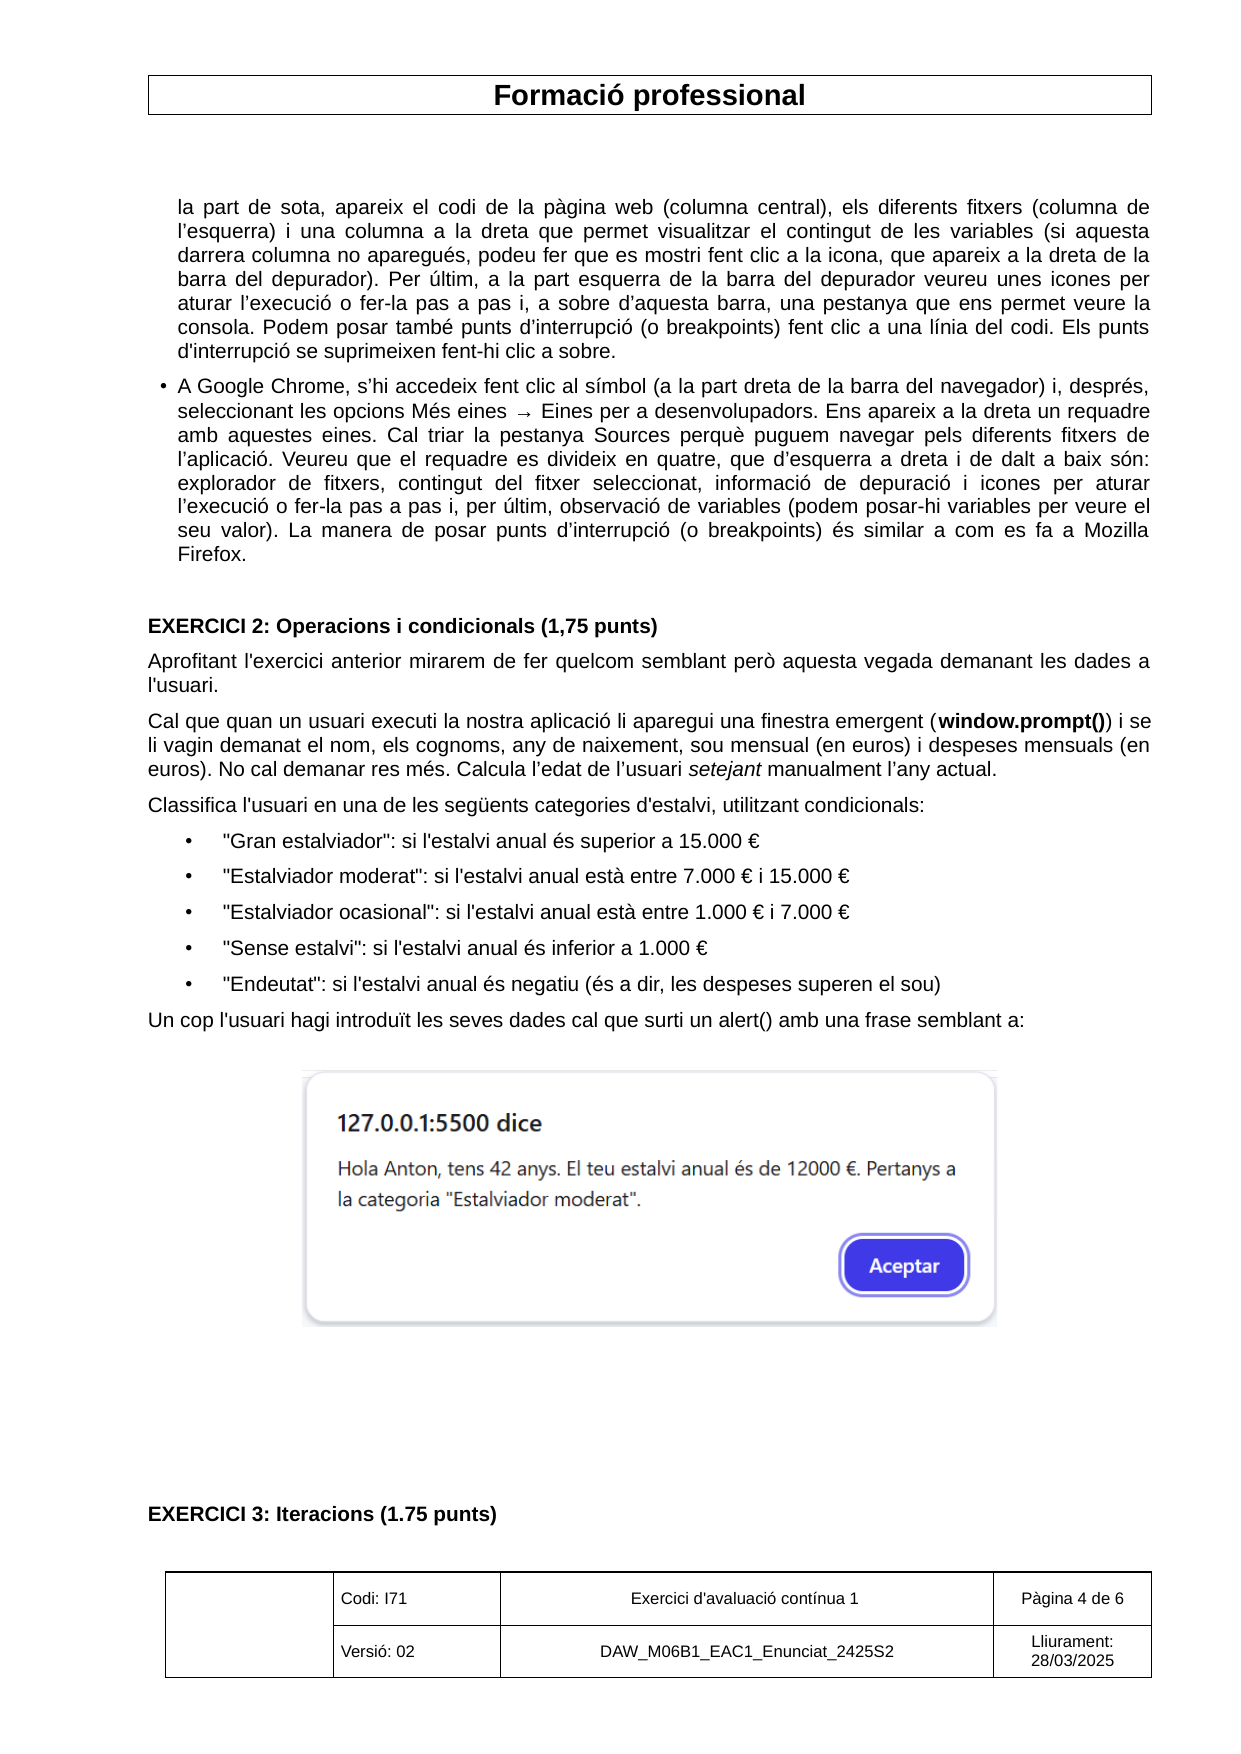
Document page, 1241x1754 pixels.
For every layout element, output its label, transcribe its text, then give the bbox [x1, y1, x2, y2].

list "Estalviador ocasional": si l'estalvi anual està entre 1.000 € i 7.000 € [185, 900, 1151, 924]
list "Endeutat": si l'estalvi anual és negatiu (és a dir, les despeses superen el sou) [185, 972, 1151, 996]
text Classifica l'usuari en una de les següents categories d'estalvi, utilitzant condicionals: [148, 793, 1151, 817]
text Cal que quan un usuari executi la nostra aplicació li aparegui una finestra emergent (window.prompt()) i se li vagin demanat el nom, els cognoms, any de naixement, sou mensual (en euros) i despeses mensuals (en euros). No cal demanar res més. Calcula l’edat de l’usuari setejant manualment l’any actual. [148, 709, 1151, 781]
list la part de sota, apareix el codi de la pàgina web (columna central), els diferents fitxers (columna de l’esquerra) i una columna a la dreta que permet visualitzar el contingut de les variables (si aquesta darrera columna no aparegués, podeu fer que es mostri fent clic a la icona, que apareix a la dreta de la barra del depurador). Per últim, a la part esquerra de la barra del depurador veureu unes icones per aturar l’execució o fer-la pas a pas i, a sobre d’aquesta barra, una pestanya que ens permet veure la consola. Podem posar també punts d’interrupció (o breakpoints) fent clic a una línia del codi. Els punts d'interrupció se suprimeixen fent-hi clic a sobre. [160, 195, 1151, 363]
text EXERCICI 2: Operacions i condicionals (1,75 punts) [148, 614, 1151, 638]
picture [301, 1070, 998, 1327]
list "Estalviador moderat": si l'estalvi anual està entre 7.000 € i 15.000 € [185, 864, 1151, 888]
text Aprofitant l'exercici anterior mirarem de fer quelcom semblant però aquesta vegada demanant les dades a l'usuari. [148, 649, 1151, 697]
text EXERCICI 3: Iteracions (1.75 punts) [148, 1502, 1151, 1526]
list "Sense estalvi": si l'estalvi anual és inferior a 1.000 € [185, 936, 1151, 960]
list "Gran estalviador": si l'estalvi anual és superior a 15.000 € [185, 828, 1151, 852]
list A Google Chrome, s’hi accedeix fent clic al símbol (a la part dreta de la barra del navegador) i, després, seleccionant les opcions Més eines → Eines per a desenvolupadors. Ens apareix a la dreta un requadre amb aquestes eines. Cal triar la pestanya Sources perquè puguem navegar pels diferents fitxers de l’aplicació. Veureu que el requadre es divideix en quatre, que d’esquerra a dreta i de dalt a baix són: explorador de fitxers, contingut del fitxer seleccionat, informació de depuració i icones per aturar l’execució o fer-la pas a pas i, per últim, observació de variables (podem posar-hi variables per veure el seu valor). La manera de posar punts d’interrupció (o breakpoints) és similar a com es fa a Mozilla Firefox. [160, 374, 1151, 566]
text Un cop l'usuari hagi introduït les seves dades cal que surti un alert() amb una frase semblant a: [148, 1008, 1151, 1032]
